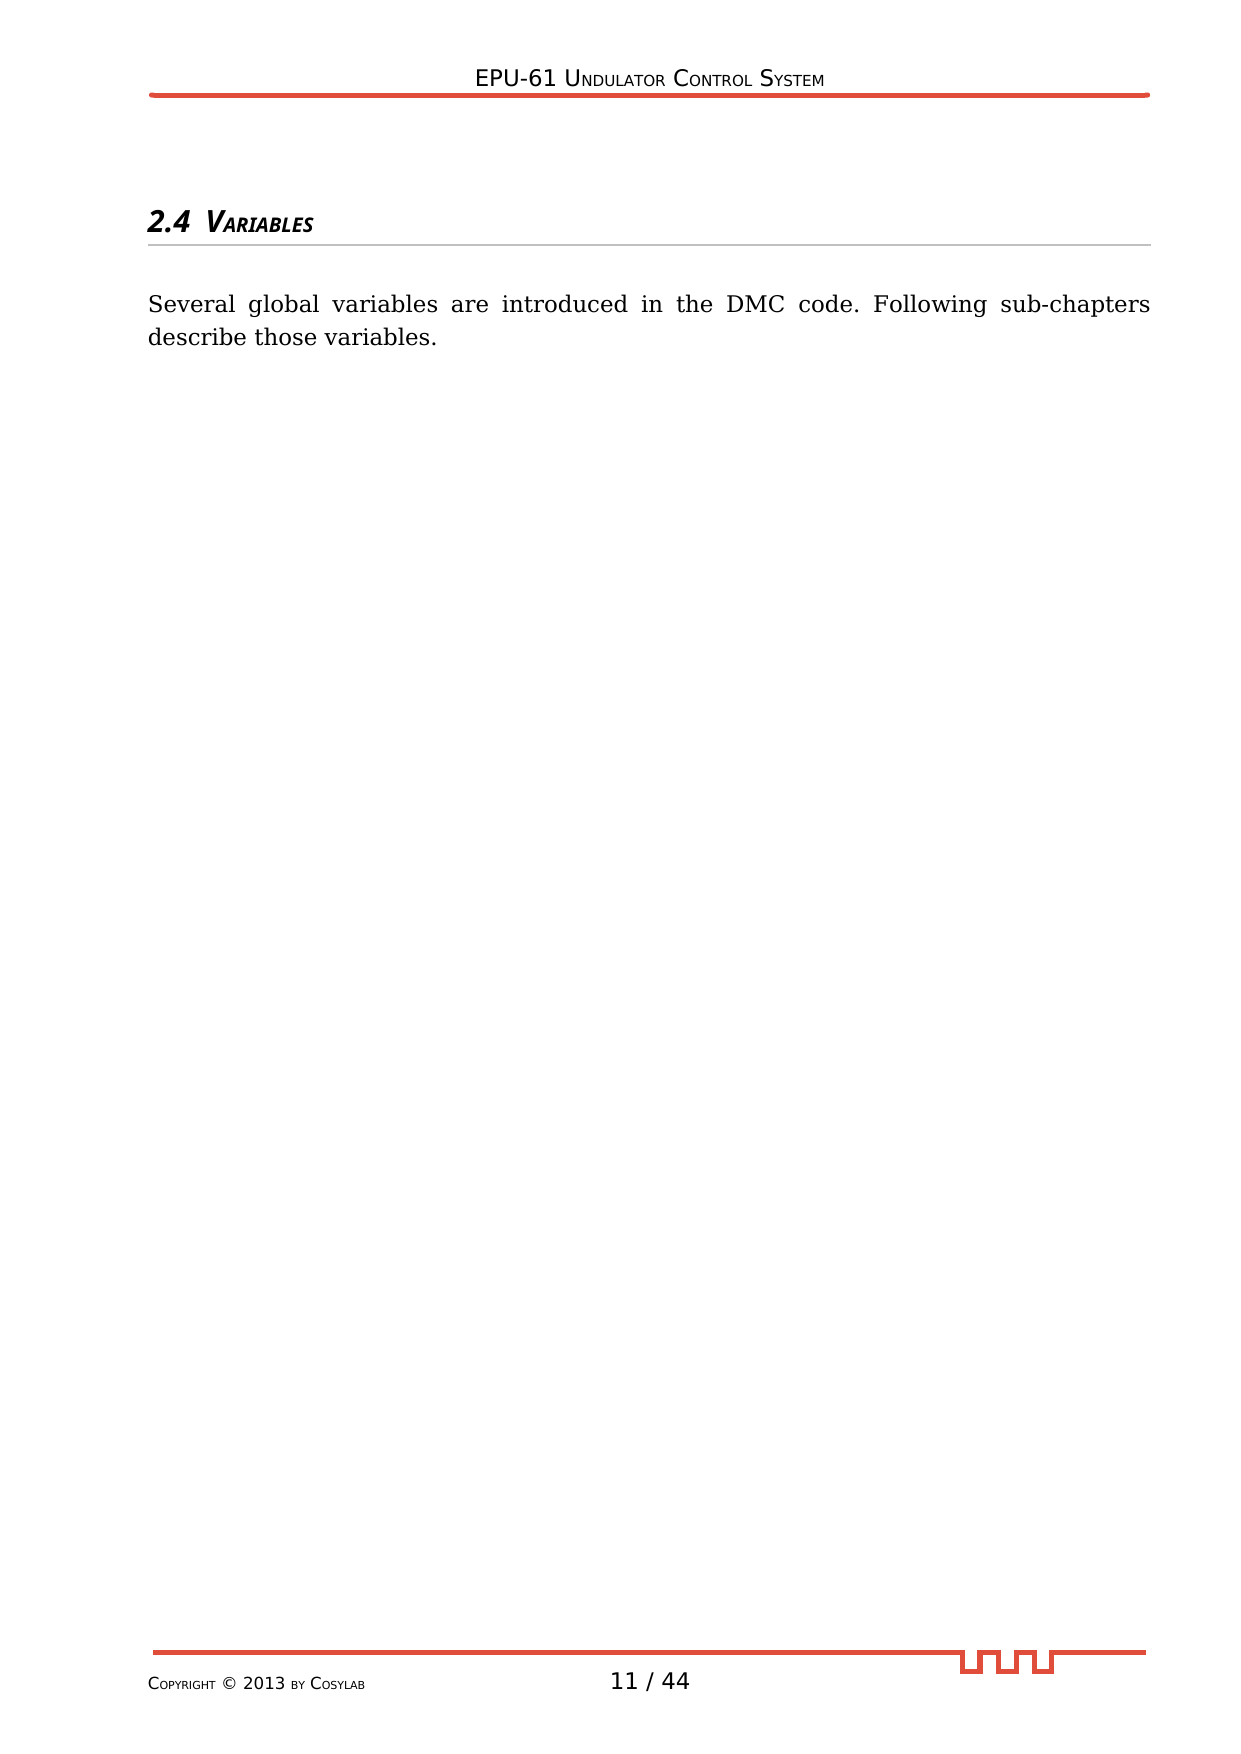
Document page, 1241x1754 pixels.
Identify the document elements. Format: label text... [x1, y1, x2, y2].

subtitle Variables [148, 200, 1151, 244]
text Several global variables are introduced in the DMC code. Following sub-chapters describe those variables. [148, 292, 1151, 350]
